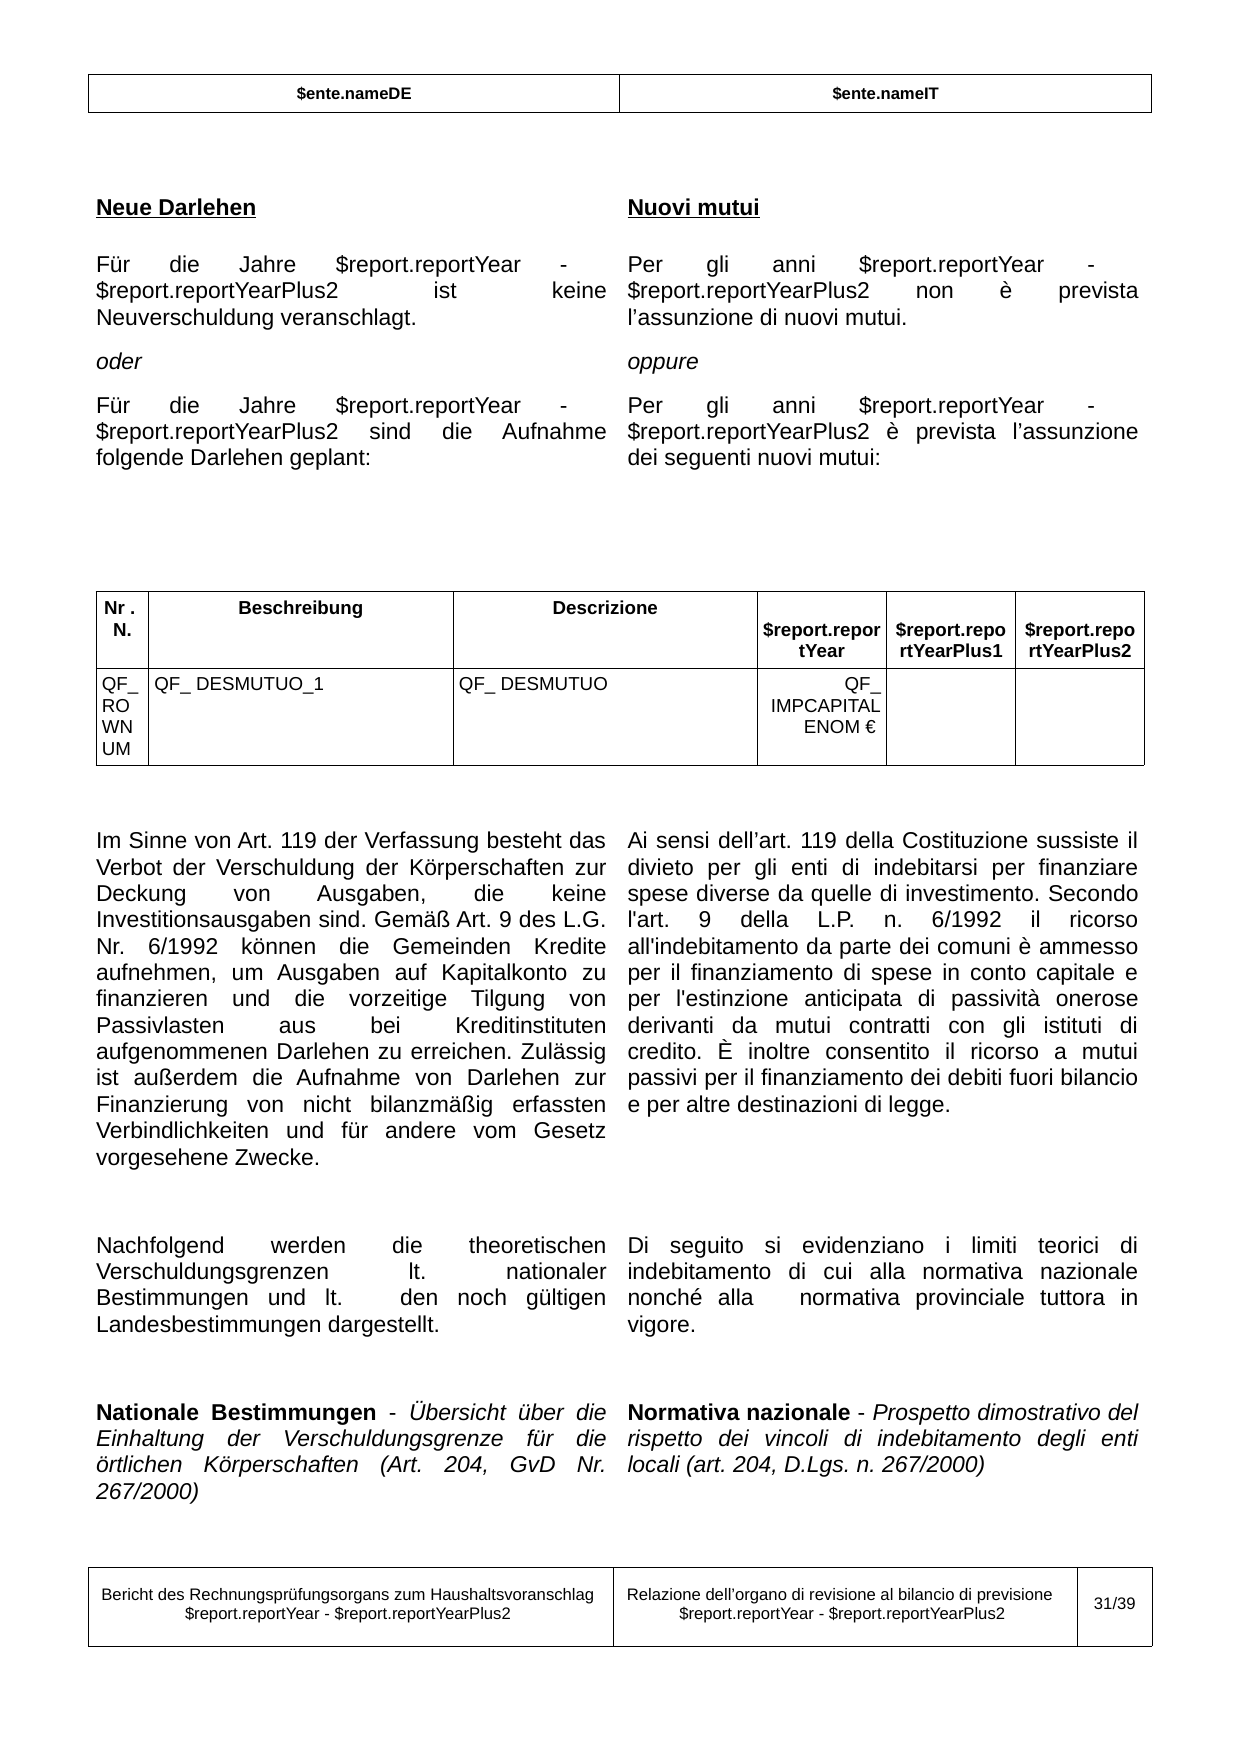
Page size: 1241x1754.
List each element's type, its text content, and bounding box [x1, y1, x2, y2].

table_cell oder [89, 330, 620, 374]
table_cell Normativa nazionale - Prospetto dimostrativo del rispetto dei vincoli di indebitamento degli enti locali (art. 204, D.Lgs. n. 267/2000) [620, 1381, 1152, 1504]
table_cell [89, 515, 1152, 765]
table_header $report.reportYearPlus2 [1016, 592, 1144, 667]
table_header $report.reportYearPlus1 [887, 592, 1015, 667]
table_header $report.reportYear [758, 592, 886, 667]
table_cell [887, 669, 1015, 765]
table_cell Per gli anni $report.reportYear - $report.reportYearPlus2 non è prevista l’assunzione di nuovi mutui. [620, 233, 1152, 330]
table_cell Per gli anni $report.reportYear - $report.reportYearPlus2 è prevista l’assunzione dei seguenti nuovi mutui: [620, 374, 1152, 515]
table_cell Für die Jahre $report.reportYear - $report.reportYearPlus2 sind die Aufnahme folgende Darlehen geplant: [89, 374, 620, 515]
table_cell Di seguito si evidenziano i limiti teorici di indebitamento di cui alla normativa nazionale nonché alla normativa provinciale tuttora in vigore. [620, 1214, 1152, 1381]
table_cell QF_ IMPCAPITALENOM € [758, 669, 886, 765]
table_cell Nachfolgend werden die theoretischen Verschuldungsgrenzen lt. nationaler Bestimmungen und lt. den noch gültigen Landesbestimmungen dargestellt. [89, 1214, 620, 1381]
table_cell Nationale Bestimmungen - Übersicht über die Einhaltung der Verschuldungsgrenze für die örtlichen Körperschaften (Art. 204, GvD Nr. 267/2000) [89, 1381, 620, 1504]
table_cell Ai sensi dell’art. 119 della Costituzione sussiste il divieto per gli enti di indebitarsi per finanziare spese diverse da quelle di investimento. Secondo l'art. 9 della L.P. n. 6/1992 il ricorso all'indebitamento da parte dei comuni è ammesso per il finanziamento di spese in conto capitale e per l'estinzione anticipata di passività onerose derivanti da mutui contratti con gli istituti di credito. È inoltre consentito il ricorso a mutui passivi per il finanziamento dei debiti fuori bilancio e per altre destinazioni di legge. [620, 765, 1152, 1214]
table_cell QF_ ROWNUM [97, 669, 148, 765]
table_cell oppure [620, 330, 1152, 374]
table_cell Für die Jahre $report.reportYear - $report.reportYearPlus2 ist keine Neuverschuldung veranschlagt. [89, 233, 620, 330]
table_header Nr . N. [97, 592, 148, 667]
table_header Nuovi mutui [620, 157, 1152, 233]
table_header Beschreibung [149, 592, 453, 667]
table_cell [1016, 669, 1144, 765]
table_cell QF_ DESMUTUO [454, 669, 757, 765]
table_cell QF_ DESMUTUO_1 [149, 669, 453, 765]
table_header Neue Darlehen [89, 157, 620, 233]
table_cell Im Sinne von Art. 119 der Verfassung besteht das Verbot der Verschuldung der Körperschaften zur Deckung von Ausgaben, die keine Investitionsausgaben sind. Gemäß Art. 9 des L.G. Nr. 6/1992 können die Gemeinden Kredite aufnehmen, um Ausgaben auf Kapitalkonto zu finanzieren und die vorzeitige Tilgung von Passivlasten aus bei Kreditinstituten aufgenommenen Darlehen zu erreichen. Zulässig ist außerdem die Aufnahme von Darlehen zur Finanzierung von nicht bilanzmäßig erfassten Verbindlichkeiten und für andere vom Gesetz vorgesehene Zwecke. [89, 765, 620, 1214]
table_header Descrizione [454, 592, 757, 667]
